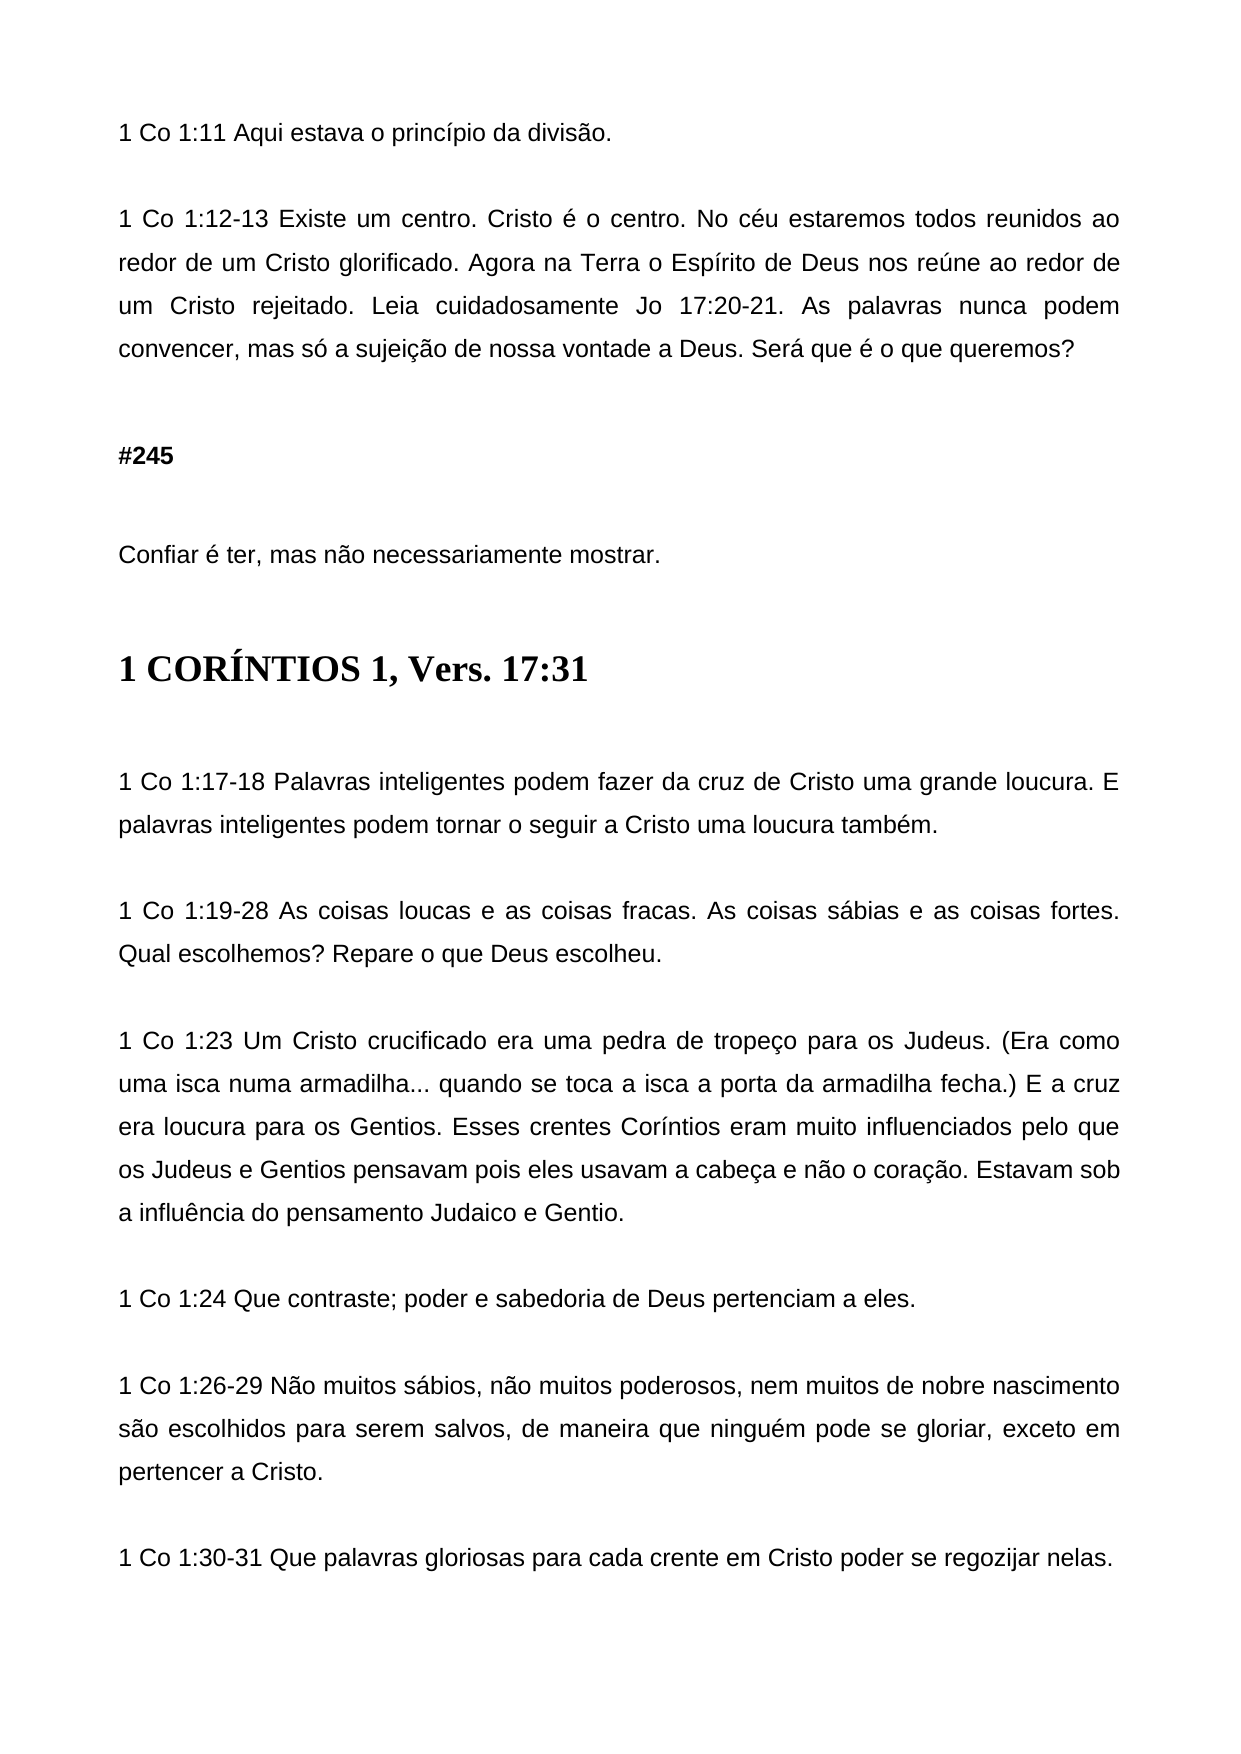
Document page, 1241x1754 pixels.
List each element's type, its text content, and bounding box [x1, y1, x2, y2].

text 1 Co 1:26-29 Não muitos sábios, não muitos poderosos, nem muitos de nobre nascimento são escolhidos para serem salvos, de maneira que ninguém pode se gloriar, exceto em pertencer a Cristo. [118, 1371, 1122, 1486]
text 1 Co 1:12-13 Existe um centro. Cristo é o centro. No céu estaremos todos reunidos ao redor de um Cristo glorificado. Agora na Terra o Espírito de Deus nos reúne ao redor de um Cristo rejeitado. Leia cuidadosamente Jo 17:20-21. As palavras nunca podem convencer, mas só a sujeição de nossa vontade a Deus. Será que é o que queremos? [118, 204, 1122, 362]
text 1 Co 1:23 Um Cristo crucificado era uma pedra de tropeço para os Judeus. (Era como uma isca numa armadilha... quando se toca a isca a porta da armadilha fecha.) E a cruz era loucura para os Gentios. Esses crentes Coríntios eram muito influenciados pelo que os Judeus e Gentios pensavam pois eles usavam a cabeça e não o coração. Estavam sob a influência do pensamento Judaico e Gentio. [118, 1026, 1122, 1227]
subtitle 1 CORÍNTIOS 1, Vers. 17:31 [118, 647, 1122, 690]
text Confiar é ter, mas não necessariamente mostrar. [118, 539, 1122, 568]
text 1 Co 1:17-18 Palavras inteligentes podem fazer da cruz de Cristo uma grande loucura. E palavras inteligentes podem tornar o seguir a Cristo uma loucura também. [118, 767, 1122, 839]
text 1 Co 1:19-28 As coisas loucas e as coisas fracas. As coisas sábias e as coisas fortes. Qual escolhemos? Repare o que Deus escolheu. [118, 896, 1122, 968]
text 1 Co 1:11 Aqui estava o princípio da divisão. [118, 118, 1122, 147]
text 1 Co 1:24 Que contraste; poder e sabedoria de Deus pertenciam a eles. [118, 1284, 1122, 1313]
text 1 Co 1:30-31 Que palavras gloriosas para cada crente em Cristo poder se regozijar nelas. [118, 1543, 1122, 1572]
subtitle #245 [118, 441, 1122, 469]
